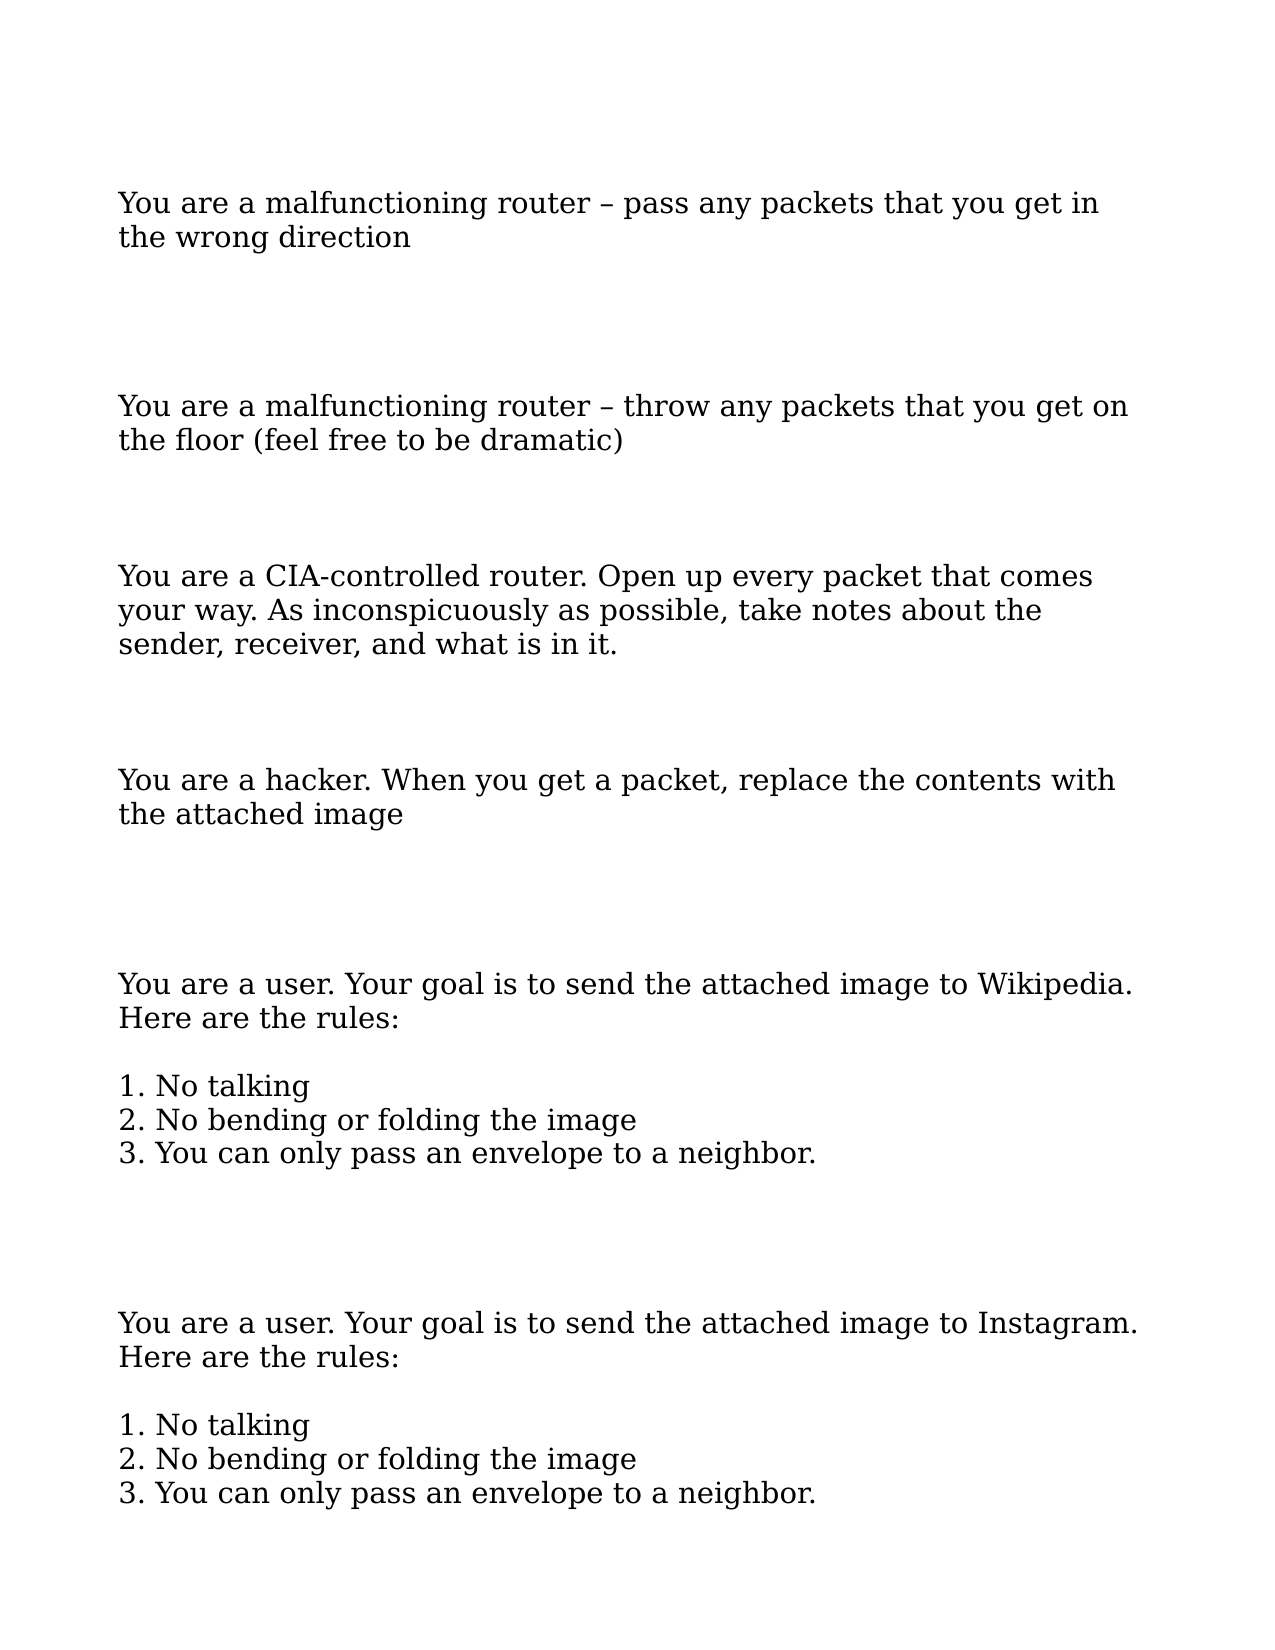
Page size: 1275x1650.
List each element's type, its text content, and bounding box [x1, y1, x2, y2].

text You are a malfunctioning router – pass any packets that you get in the wrong direction [118, 186, 1157, 254]
text 1. No talking [118, 1069, 1157, 1103]
text 1. No talking [118, 1408, 1157, 1442]
text 3. You can only pass an envelope to a neighbor. [118, 1137, 1157, 1171]
text You are a CIA-controlled router. Open up every packet that comes your way. As inconspicuously as possible, take notes about the sender, receiver, and what is in it. [118, 559, 1157, 661]
text You are a user. Your goal is to send the attached image to Wikipedia. Here are the rules: [118, 967, 1157, 1035]
text 2. No bending or folding the image [118, 1442, 1157, 1476]
text You are a hacker. When you get a packet, replace the contents with the attached image [118, 763, 1157, 831]
text 3. You can only pass an envelope to a neighbor. [118, 1476, 1157, 1510]
text 2. No bending or folding the image [118, 1103, 1157, 1137]
text You are a malfunctioning router – throw any packets that you get on the floor (feel free to be dramatic) [118, 390, 1157, 458]
text You are a user. Your goal is to send the attached image to Instagram. Here are the rules: [118, 1307, 1157, 1374]
